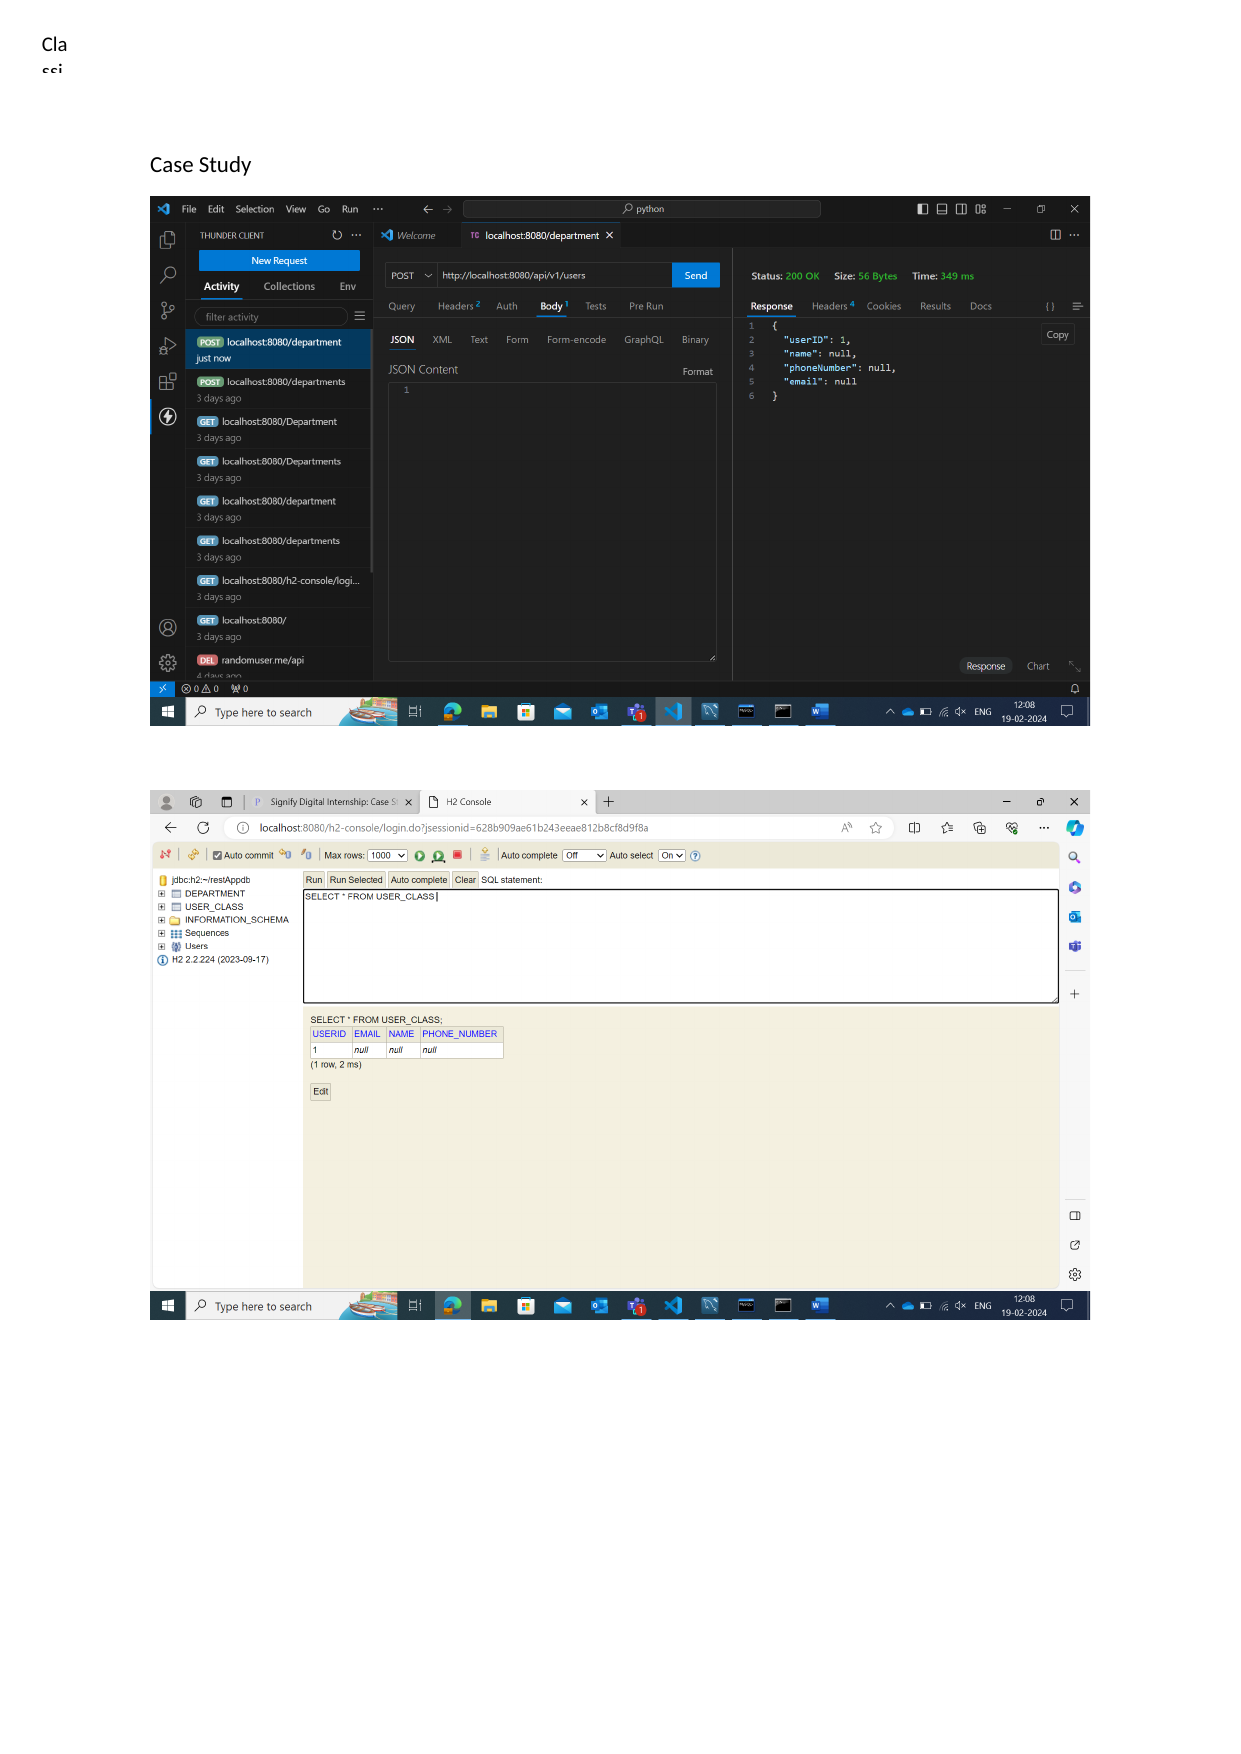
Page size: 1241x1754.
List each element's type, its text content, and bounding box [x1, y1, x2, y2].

text Case Study [150, 150, 1090, 178]
